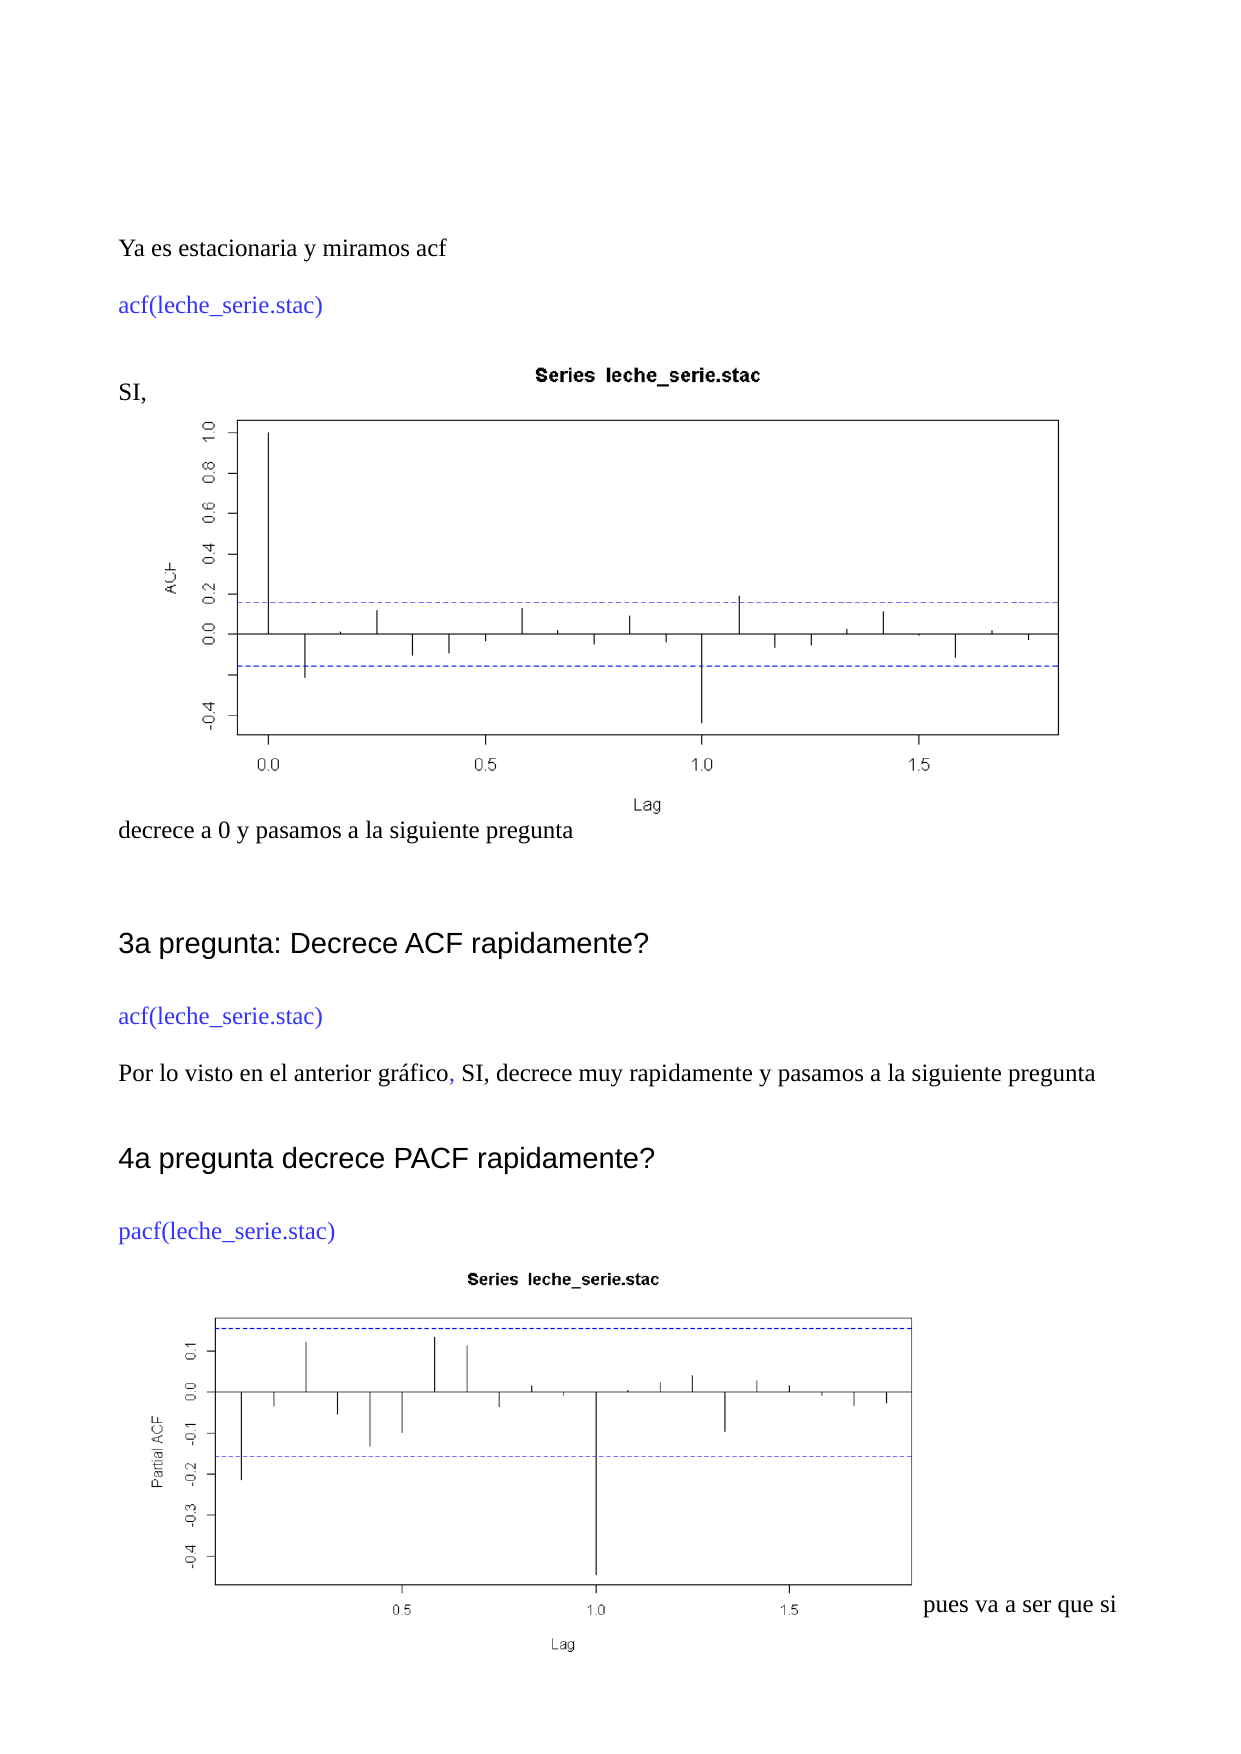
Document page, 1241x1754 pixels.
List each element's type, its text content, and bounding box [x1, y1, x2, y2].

text [118, 1589, 147, 1618]
subtitle 3a pregunta: Decrece ACF rapidamente? [118, 926, 1122, 960]
text Por lo visto en el anterior gráfico, SI, decrece muy rapidamente y pasamos a la siguiente pregunta [118, 1058, 1122, 1087]
text SI, decrece a 0 y pasamos a la siguiente pregunta [118, 377, 1122, 844]
subtitle 4a pregunta decrece PACF rapidamente? [118, 1141, 1122, 1174]
text pacf(leche_serie.stac) [118, 1216, 1122, 1244]
picture [165, 348, 1076, 815]
text Ya es estacionaria y miramos acf [118, 233, 1122, 262]
text acf(leche_serie.stac) [118, 291, 1122, 319]
text pues va a ser que si [923, 1589, 1122, 1618]
picture [147, 1257, 923, 1657]
text acf(leche_serie.stac) [118, 1001, 1122, 1030]
